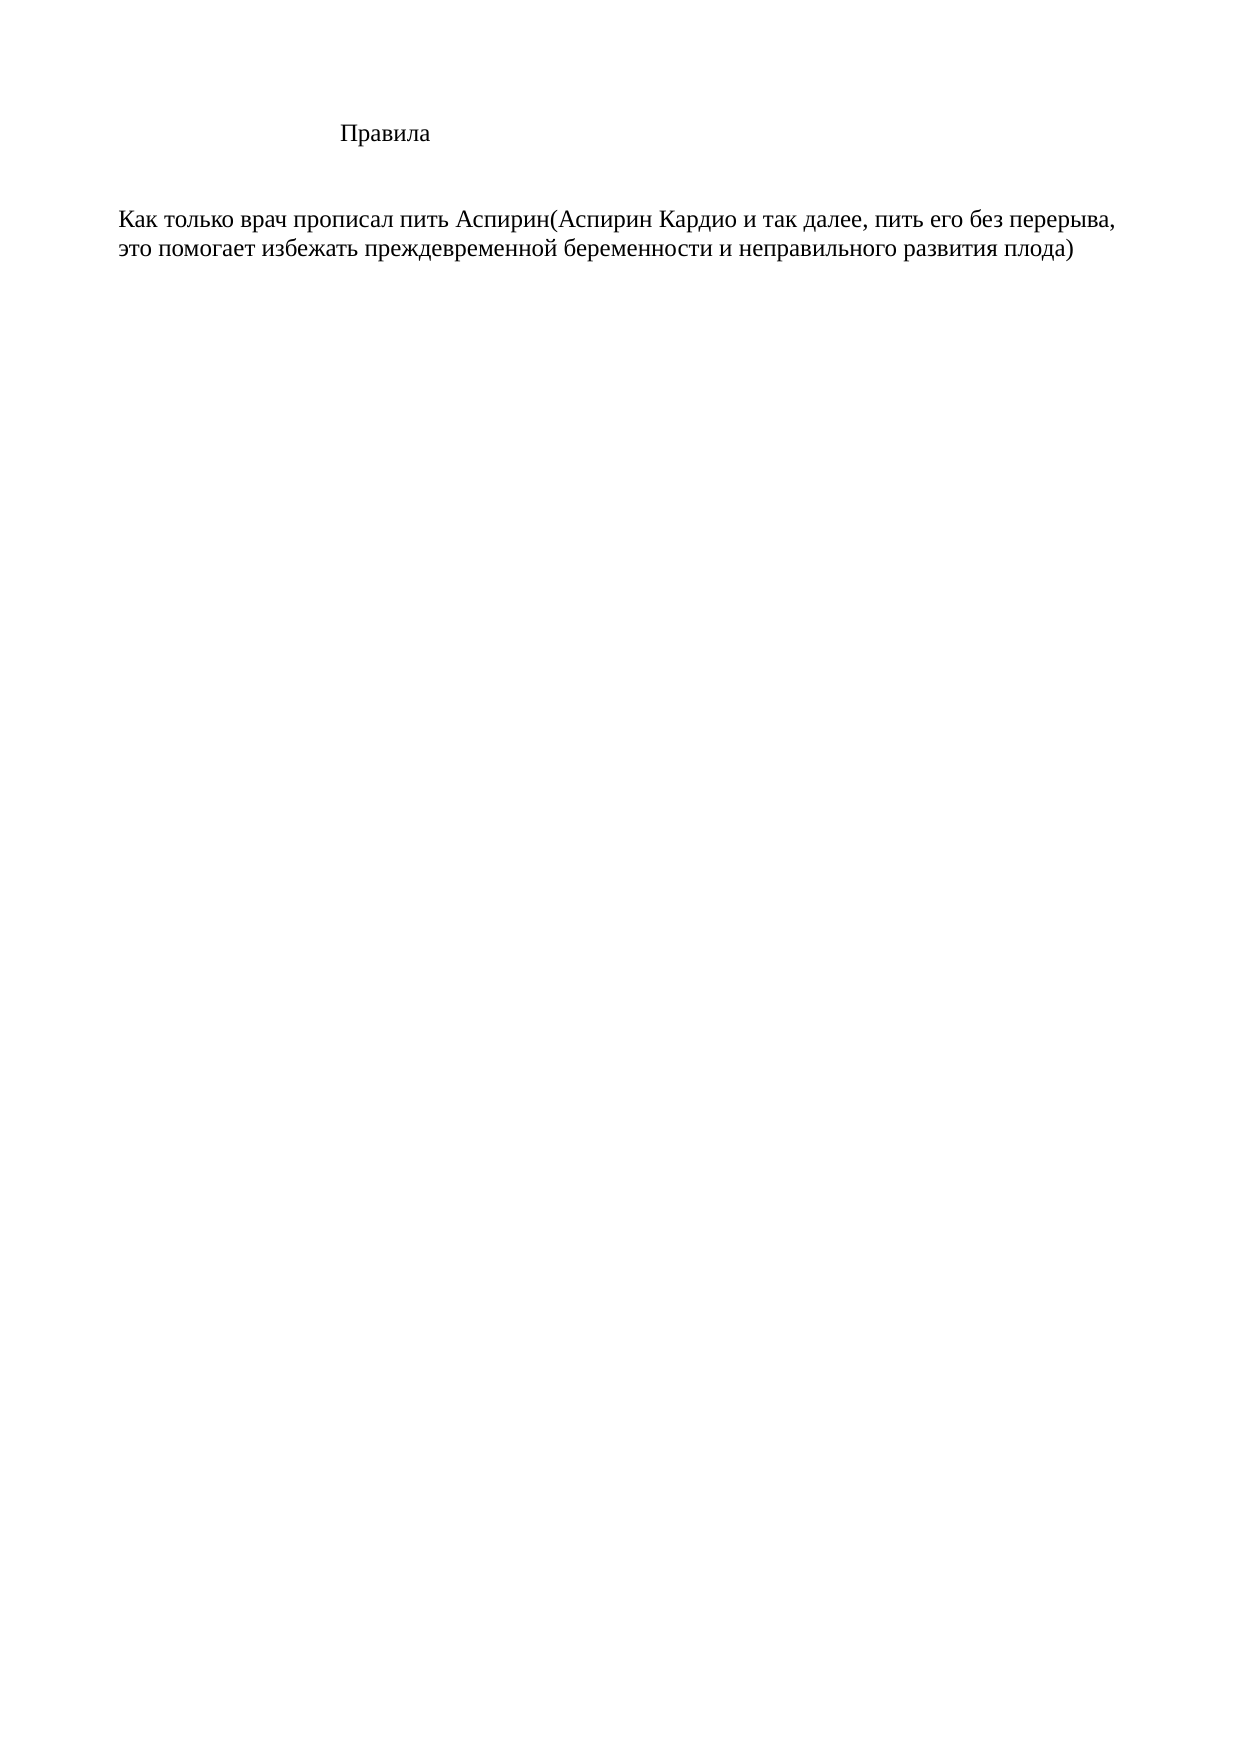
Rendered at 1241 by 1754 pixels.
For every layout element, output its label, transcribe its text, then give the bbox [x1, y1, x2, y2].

text Правила Как только врач прописал пить Аспирин(Аспирин Кардио и так далее, пить его без перерыва, это помогает избежать преждевременной беременности и неправильного развития плода) [118, 118, 1122, 262]
